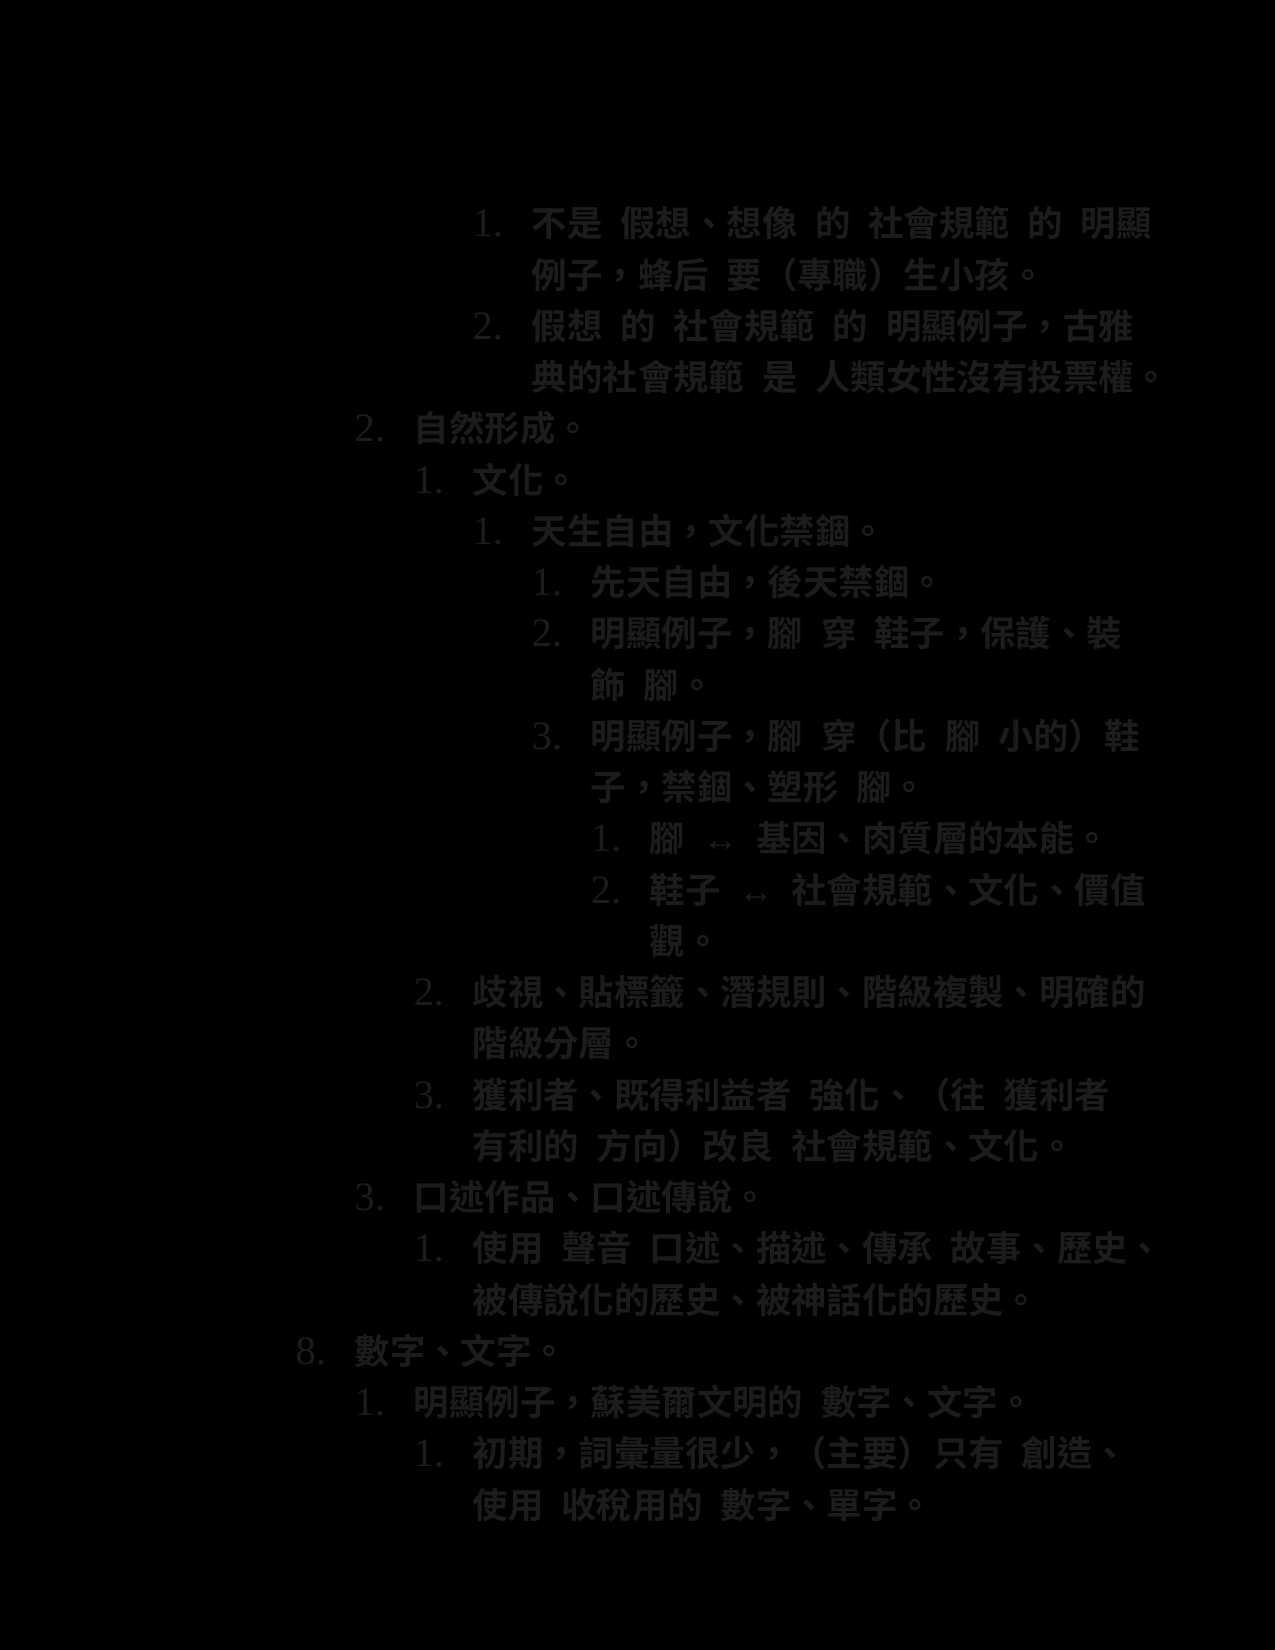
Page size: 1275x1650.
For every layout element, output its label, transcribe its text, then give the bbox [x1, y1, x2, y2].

list 先天自由，後天禁錮。 [532, 554, 1157, 606]
list 歧視、貼標籤、潛規則、階級複製、明確的階級分層。 [413, 964, 1157, 1067]
list 明顯例子，腳 穿 鞋子，保護、裝飾 腳。 [532, 606, 1157, 708]
list 鞋子 ↔ 社會規範、文化、價值觀。 [591, 862, 1157, 964]
list 天生自由，文化禁錮。 [472, 503, 1157, 554]
list 獲利者、既得利益者 強化、（往 獲利者 有利的 方向）改良 社會規範、文化。 [413, 1067, 1157, 1169]
list 不是 假想、想像 的 社會規範 的 明顯例子，蜂后 要（專職）生小孩。 [472, 196, 1157, 298]
list 初期，詞彙量很少，（主要）只有 創造、使用 收稅用的 數字、單字。 [413, 1426, 1157, 1528]
list 腳 ↔ 基因、肉質層的本能。 [591, 811, 1157, 862]
list 自然形成。 [354, 401, 1157, 452]
list 假想 的 社會規範 的 明顯例子，古雅典的社會規範 是 人類女性沒有投票權。 [472, 298, 1157, 401]
list 口述作品、口述傳說。 [354, 1169, 1157, 1221]
list 明顯例子，蘇美爾文明的 數字、文字。 [354, 1374, 1157, 1426]
list 數字、文字。 [295, 1323, 1157, 1374]
list 明顯例子，腳 穿（比 腳 小的）鞋子，禁錮、塑形 腳。 [532, 708, 1157, 811]
list 文化。 [413, 452, 1157, 503]
list 使用 聲音 口述、描述、傳承 故事、歷史、被傳說化的歷史、被神話化的歷史。 [413, 1221, 1157, 1323]
